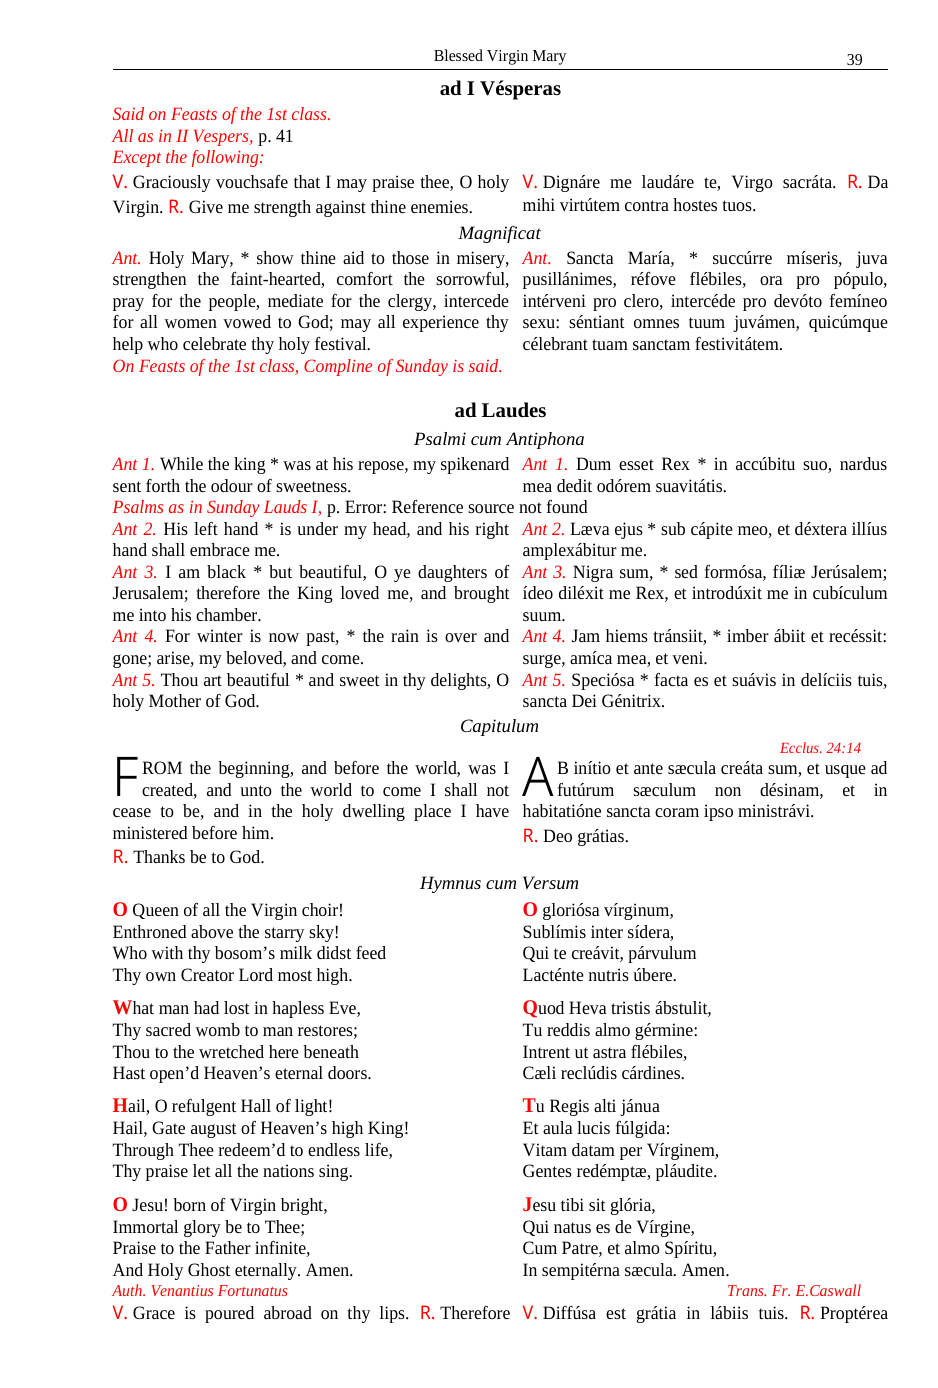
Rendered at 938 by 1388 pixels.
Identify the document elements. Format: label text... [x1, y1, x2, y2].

table_header V. Grace is poured abroad on thy lips. R. Therefore [113, 1300, 516, 1325]
table_cell Ant 5. Speciósa * facta es et suávis in delíciis tuis, sancta Dei Génitrix. [516, 669, 888, 712]
table_cell What man had lost in hapless Eve, Thy sacred womb to man restores; Thou to the wretched here beneath Hast open’d Heaven’s eternal doors. [113, 995, 516, 1084]
table_header Ant. Holy Mary, * show thine aid to those in misery, strengthen the faint-hearted, comfort the sorrowful, pray for the people, mediate for the clergy, intercede for all women vowed to God; may all experience thy help who celebrate thy holy festival. [113, 247, 516, 354]
table_cell Tu Regis alti jánua Et aula lucis fúlgida: Vitam datam per Vírginem, Gentes redémptæ, pláudite. [516, 1093, 888, 1182]
table_cell [113, 1182, 516, 1192]
table_cell [516, 1084, 888, 1093]
table_header O gloriósa vírginum, Sublímis inter sídera, Qui te creávit, párvulum Lacténte nutris úbere. [516, 897, 888, 985]
table_header V. Dignáre me laudáre te, Virgo sacráta. R. Da mihi virtútem contra hostes tuos. [516, 168, 888, 219]
table_cell Ant 4. For winter is now past, * the rain is over and gone; arise, my beloved, and come. [113, 625, 516, 668]
text Ecclus. 24:14 [112, 739, 888, 757]
text Auth. Venantius Fortunatus Trans. Fr. E.Caswall [112, 1280, 888, 1299]
table_header O Queen of all the Virgin choir! Enthroned above the starry sky! Who with thy bosom’s milk didst feed Thy own Creator Lord most high. [113, 897, 516, 985]
text ad Laudes [112, 398, 888, 422]
table_header Ant 1. Dum esset Rex * in accúbitu suo, nardus mea dedit odórem suavitátis. [516, 453, 888, 496]
text Hymnus cum Versum [112, 872, 888, 893]
table_cell Ant 3. Nigra sum, * sed formósa, fíliæ Jerúsalem; ídeo diléxit me Rex, et introdúxit me in cubículum suum. [516, 561, 888, 625]
text ad I Vésperas [112, 76, 888, 100]
table_cell Jesu tibi sit glória, Qui natus es de Vírgine, Cum Patre, et almo Spíritu, In sempitérna sæcula. Amen. [516, 1192, 888, 1280]
table_cell [516, 1182, 888, 1192]
text Magnificat [112, 222, 888, 244]
table_cell Ant 5. Thou art beautiful * and sweet in thy delights, O holy Mother of God. [113, 669, 516, 712]
table_header Ant 2. His left hand * is under my head, and his right hand shall embrace me. [113, 518, 516, 561]
text Psalms as in Sunday Lauds I, p. [112, 496, 888, 518]
table_cell [113, 985, 516, 995]
text Except the following: [112, 146, 888, 168]
table_cell O Jesu! born of Virgin bright, Immortal glory be to Thee; Praise to the Father infinite, And Holy Ghost eternally. Amen. [113, 1192, 516, 1280]
table_cell Ant 3. I am black * but beautiful, O ye daughters of Jerusalem; therefore the King loved me, and brought me into his chamber. [113, 561, 516, 625]
table_header AB inítio et ante sæcula creáta sum, et usque ad futúrum sæculum non désinam, et in habitatióne sancta coram ipso ministrávi. R. Deo grátias. [516, 757, 888, 869]
text All as in II Vespers, p. [112, 125, 888, 146]
table_cell Quod Heva tristis ábstulit, Tu reddis almo gérmine: Intrent ut astra flébiles, Cæli reclúdis cárdines. [516, 995, 888, 1084]
text Capitulum [112, 715, 888, 736]
table_header Ant 1. While the king * was at his repose, my spikenard sent forth the odour of sweetness. [113, 453, 516, 496]
table_header V. Diffúsa est grátia in lábiis tuis. R. Proptérea [516, 1300, 888, 1325]
table_header V. Graciously vouchsafe that I may praise thee, O holy Virgin. R. Give me strength against thine enemies. [113, 168, 516, 219]
table_header Ant. Sancta María, * succúrre míseris, juva pusillánimes, réfove flébiles, ora pro pópulo, intérveni pro clero, intercéde pro devóto femíneo sexu: séntiant omnes tuum juvámen, quicúmque célebrant tuam sanctam festivitátem. [516, 247, 888, 354]
table_cell [113, 1084, 516, 1093]
table_cell Ant 4. Jam hiems tránsiit, * imber ábiit et recéssit: surge, amíca mea, et veni. [516, 625, 888, 668]
table_cell Hail, O refulgent Hall of light! Hail, Gate august of Heaven’s high King! Through Thee redeem’d to endless life, Thy praise let all the nations sing. [113, 1093, 516, 1182]
text Said on Feasts of the 1st class. [112, 103, 888, 125]
text Psalmi cum Antiphona [112, 428, 888, 450]
table_header FROM the beginning, and before the world, was I created, and unto the world to come I shall not cease to be, and in the holy dwelling place I have ministered before him. R. Thanks be to God. [113, 757, 516, 869]
table_cell [516, 985, 888, 995]
table_header Ant 2. Læva ejus * sub cápite meo, et déxtera illíus amplexábitur me. [516, 518, 888, 561]
text On Feasts of the 1st class, Compline of Sunday is said. [112, 354, 888, 376]
